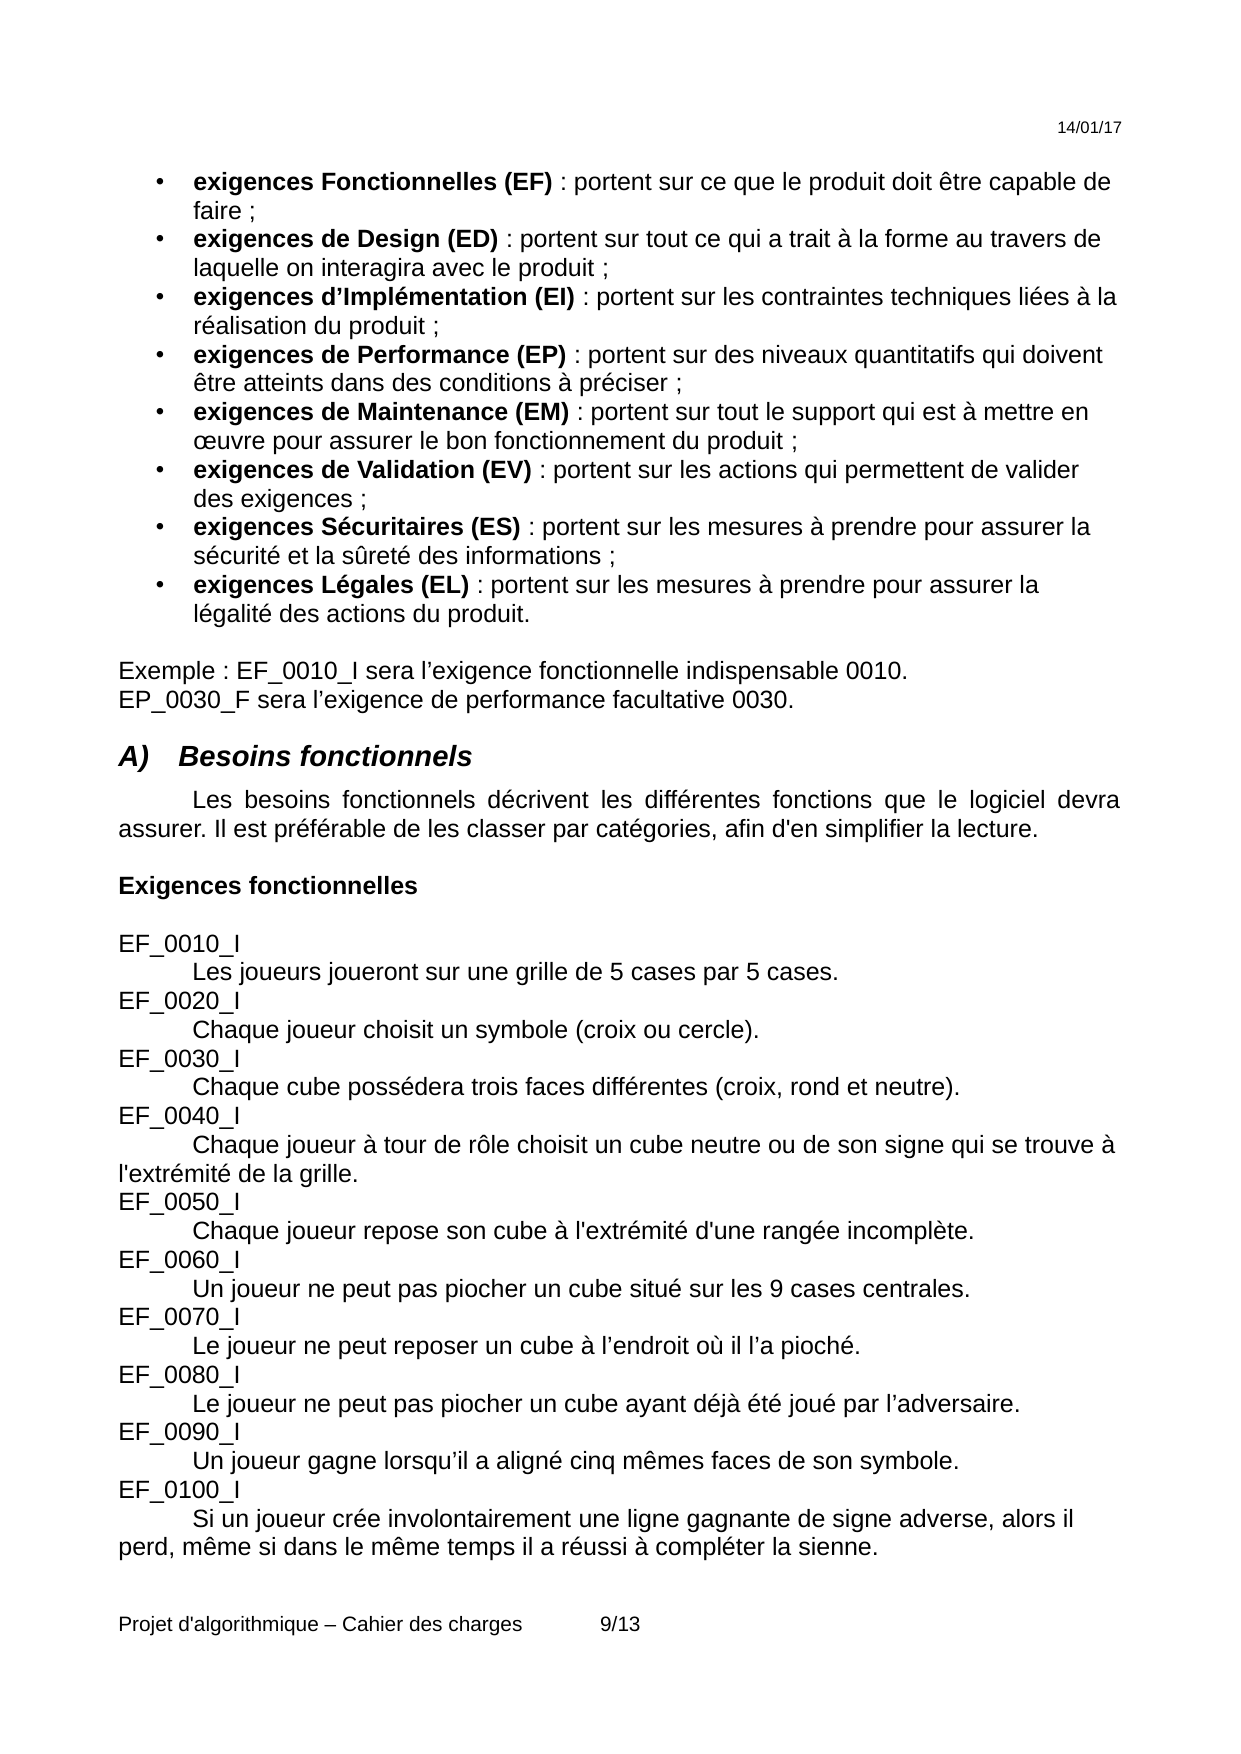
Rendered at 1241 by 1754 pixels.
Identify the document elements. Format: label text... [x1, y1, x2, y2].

text Exemple : EF_0010_I sera l’exigence fonctionnelle indispensable 0010. [118, 656, 1122, 685]
text Chaque joueur choisit un symbole (croix ou cercle). [118, 1015, 1122, 1044]
list exigences de Design (ED) : portent sur tout ce qui a trait à la forme au travers de laquelle on interagira avec le produit ; [156, 224, 1122, 282]
list exigences de Performance (EP) : portent sur des niveaux quantitatifs qui doivent être atteints dans des conditions à préciser ; [156, 339, 1122, 397]
text Le joueur ne peut pas piocher un cube ayant déjà été joué par l’adversaire. [118, 1389, 1122, 1417]
list exigences de Maintenance (EM) : portent sur tout le support qui est à mettre en œuvre pour assurer le bon fonctionnement du produit ; [156, 397, 1122, 455]
text EF_0060_I [118, 1245, 1122, 1274]
text Chaque joueur repose son cube à l'extrémité d'une rangée incomplète. [118, 1216, 1122, 1245]
list exigences de Validation (EV) : portent sur les actions qui permettent de valider des exigences ; [156, 455, 1122, 512]
text EF_0100_I [118, 1475, 1122, 1504]
text EF_0090_I [118, 1417, 1122, 1446]
text EF_0040_I [118, 1101, 1122, 1130]
list exigences Légales (EL) : portent sur les mesures à prendre pour assurer la légalité des actions du produit. [156, 570, 1122, 628]
text Chaque joueur à tour de rôle choisit un cube neutre ou de son signe qui se trouve à l'extrémité de la grille. [118, 1130, 1122, 1187]
list exigences Sécuritaires (ES) : portent sur les mesures à prendre pour assurer la sécurité et la sûreté des informations ; [156, 512, 1122, 570]
text EF_0030_I [118, 1044, 1122, 1072]
subtitle Besoins fonctionnels [118, 739, 1122, 772]
text EF_0050_I [118, 1187, 1122, 1216]
text EF_0070_I [118, 1302, 1122, 1331]
text Les joueurs joueront sur une grille de 5 cases par 5 cases. [118, 957, 1122, 986]
text Le joueur ne peut reposer un cube à l’endroit où il l’a pioché. EF_0080_I [118, 1331, 1122, 1389]
text Un joueur gagne lorsqu’il a aligné cinq mêmes faces de son symbole. [118, 1446, 1122, 1475]
text Chaque cube possédera trois faces différentes (croix, rond et neutre). [118, 1072, 1122, 1101]
list exigences d’Implémentation (EI) : portent sur les contraintes techniques liées à la réalisation du produit ; [156, 282, 1122, 339]
text Si un joueur crée involontairement une ligne gagnante de signe adverse, alors il perd, même si dans le même temps il a réussi à compléter la sienne. [118, 1504, 1122, 1561]
text Exigences fonctionnelles [118, 871, 1122, 900]
text Les besoins fonctionnels décrivent les différentes fonctions que le logiciel devra assurer. Il est préférable de les classer par catégories, afin d'en simplifier la lecture. [118, 785, 1122, 842]
text EF_0010_I [118, 929, 1122, 957]
list exigences Fonctionnelles (EF) : portent sur ce que le produit doit être capable de faire ; [156, 167, 1122, 224]
text EP_0030_F sera l’exigence de performance facultative 0030. [118, 685, 1122, 714]
text Un joueur ne peut pas piocher un cube situé sur les 9 cases centrales. [118, 1274, 1122, 1302]
text EF_0020_I [118, 986, 1122, 1015]
